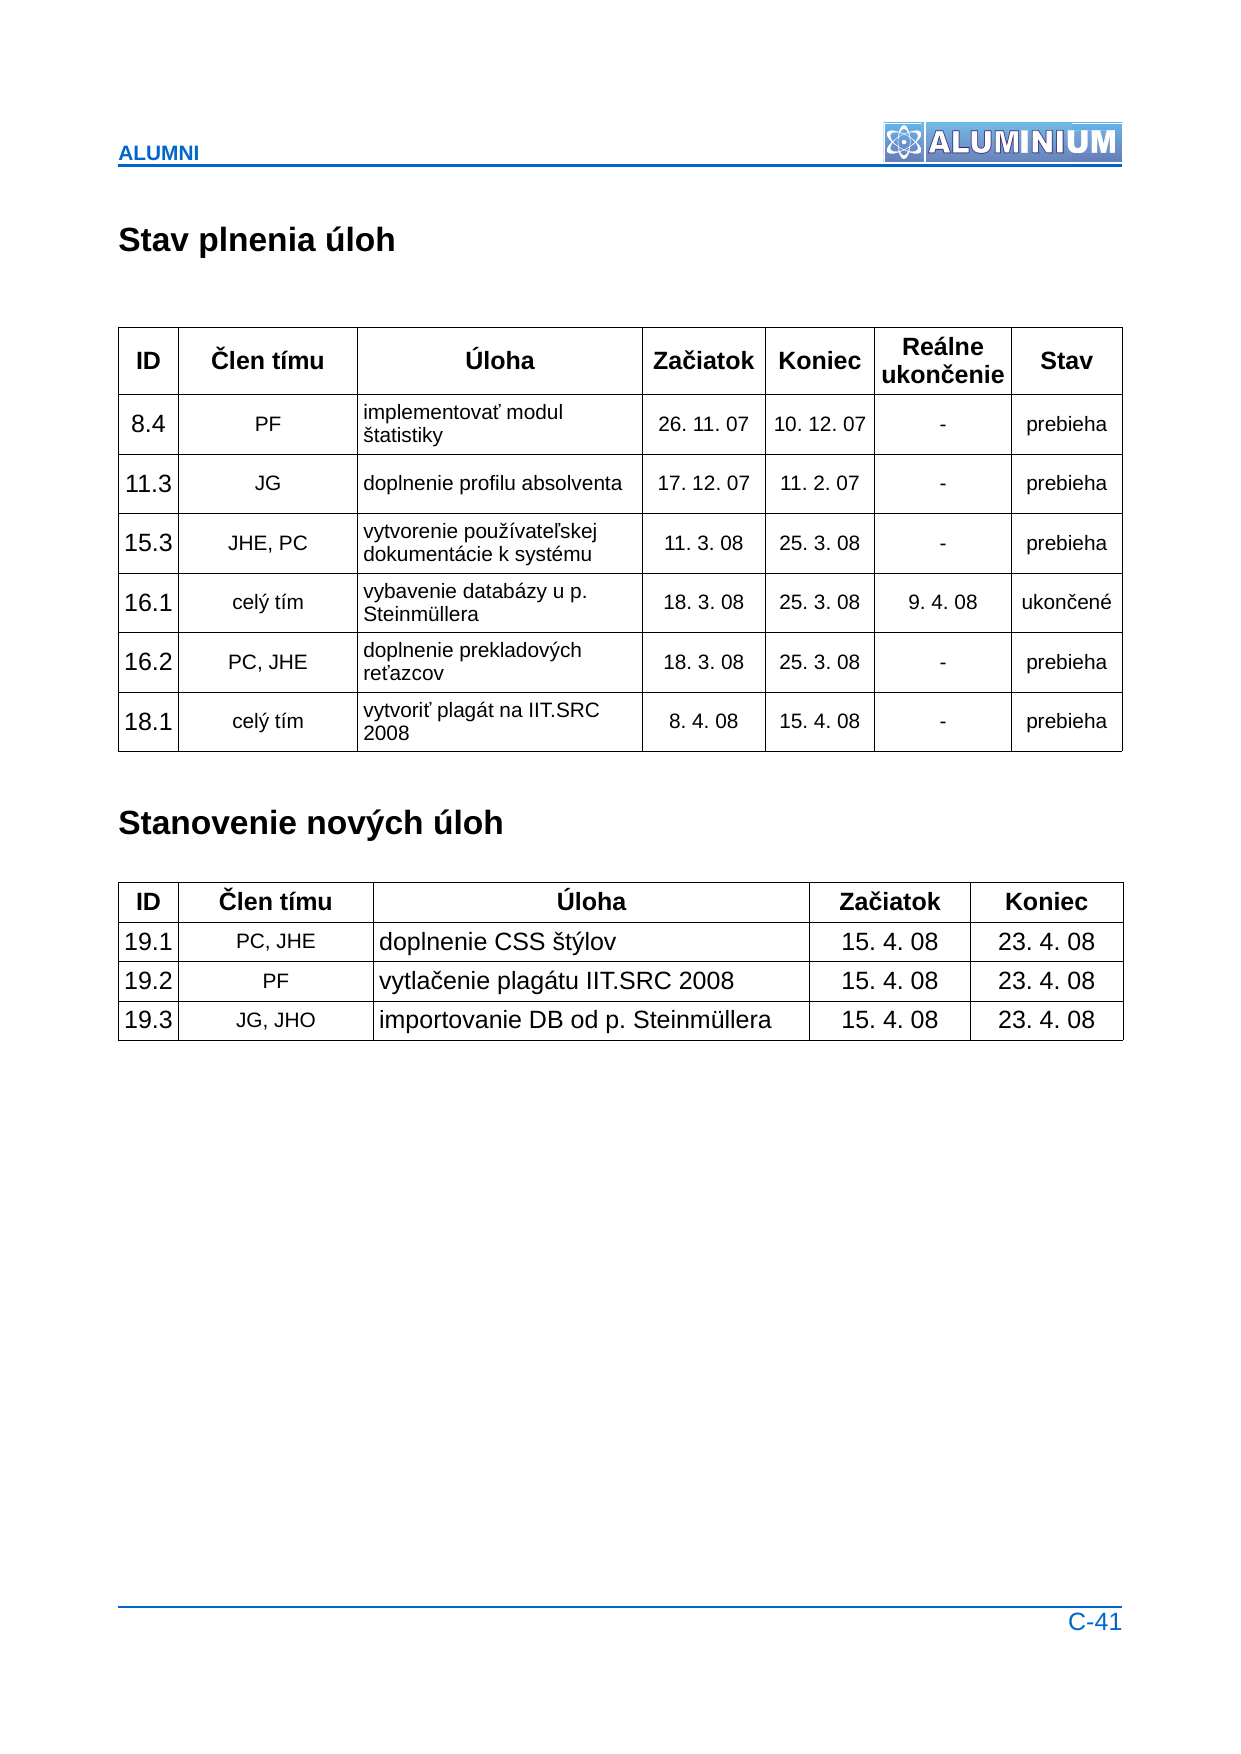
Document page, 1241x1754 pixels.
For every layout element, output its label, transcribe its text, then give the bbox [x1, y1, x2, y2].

table_cell prebieha [1012, 693, 1122, 751]
table_cell - [875, 455, 1011, 513]
table_cell JG [179, 455, 357, 513]
table_header Koniec [971, 883, 1123, 922]
table_cell - [875, 395, 1011, 454]
table_cell prebieha [1012, 514, 1122, 573]
table_cell 23. 4. 08 [971, 962, 1123, 1001]
table_cell 23. 4. 08 [971, 923, 1123, 961]
table_cell 25. 3. 08 [766, 574, 874, 632]
table_cell prebieha [1012, 633, 1122, 692]
table_header Začiatok [643, 328, 765, 394]
table_cell 18. 3. 08 [643, 633, 765, 692]
table_header Úloha [374, 883, 809, 922]
table_cell 18. 3. 08 [643, 574, 765, 632]
table_header Reálne ukončenie [875, 328, 1011, 394]
table_cell - [875, 693, 1011, 751]
table_cell 19.1 [119, 923, 178, 961]
table_header Úloha [358, 328, 642, 394]
table_header Koniec [766, 328, 874, 394]
table_cell 16.1 [119, 574, 178, 632]
table_cell prebieha [1012, 455, 1122, 513]
table_cell doplnenie prekladových reťazcov [358, 633, 642, 692]
table_cell 11. 2. 07 [766, 455, 874, 513]
table_cell 26. 11. 07 [643, 395, 765, 454]
table_cell PC, JHE [179, 923, 373, 961]
table_cell JG, JHO [179, 1002, 373, 1040]
table_cell doplnenie profilu absolventa [358, 455, 642, 513]
table_cell 15. 4. 08 [766, 693, 874, 751]
table_cell vytlačenie plagátu IIT.SRC 2008 [374, 962, 809, 1001]
table_cell 17. 12. 07 [643, 455, 765, 513]
table_cell celý tím [179, 693, 357, 751]
table_cell 25. 3. 08 [766, 514, 874, 573]
table_cell 15. 4. 08 [810, 1002, 970, 1040]
table_cell 8.4 [119, 395, 178, 454]
table_cell 19.2 [119, 962, 178, 1001]
table_cell 8. 4. 08 [643, 693, 765, 751]
table_cell 11.3 [119, 455, 178, 513]
table_cell 10. 12. 07 [766, 395, 874, 454]
table_cell PF [179, 962, 373, 1001]
table_cell PF [179, 395, 357, 454]
table_cell 15. 4. 08 [810, 923, 970, 961]
table_cell importovanie DB od p. Steinmüllera [374, 1002, 809, 1040]
table_cell vybavenie databázy u p. Steinmüllera [358, 574, 642, 632]
table_cell 25. 3. 08 [766, 633, 874, 692]
table_cell vytvorenie používateľskej dokumentácie k systému [358, 514, 642, 573]
table_cell 11. 3. 08 [643, 514, 765, 573]
table_cell ukončené [1012, 574, 1122, 632]
table_cell PC, JHE [179, 633, 357, 692]
table_cell 16.2 [119, 633, 178, 692]
table_cell 19.3 [119, 1002, 178, 1040]
table_cell 18.1 [119, 693, 178, 751]
subtitle Stav plnenia úloh [118, 221, 1122, 258]
table_cell - [875, 633, 1011, 692]
table_header ID [119, 883, 178, 922]
table_cell JHE, PC [179, 514, 357, 573]
table_header Stav [1012, 328, 1122, 394]
table_cell celý tím [179, 574, 357, 632]
table_cell - [875, 514, 1011, 573]
table_header Člen tímu [179, 883, 373, 922]
table_cell prebieha [1012, 395, 1122, 454]
table_cell doplnenie CSS štýlov [374, 923, 809, 961]
table_header ID [119, 328, 178, 394]
subtitle Stanovenie nových úloh [118, 804, 1122, 842]
table_cell vytvoriť plagát na IIT.SRC 2008 [358, 693, 642, 751]
table_cell 15.3 [119, 514, 178, 573]
table_cell 23. 4. 08 [971, 1002, 1123, 1040]
table_header Začiatok [810, 883, 970, 922]
table_header Člen tímu [179, 328, 357, 394]
table_cell 9. 4. 08 [875, 574, 1011, 632]
table_cell 15. 4. 08 [810, 962, 970, 1001]
table_cell implementovať modul štatistiky [358, 395, 642, 454]
